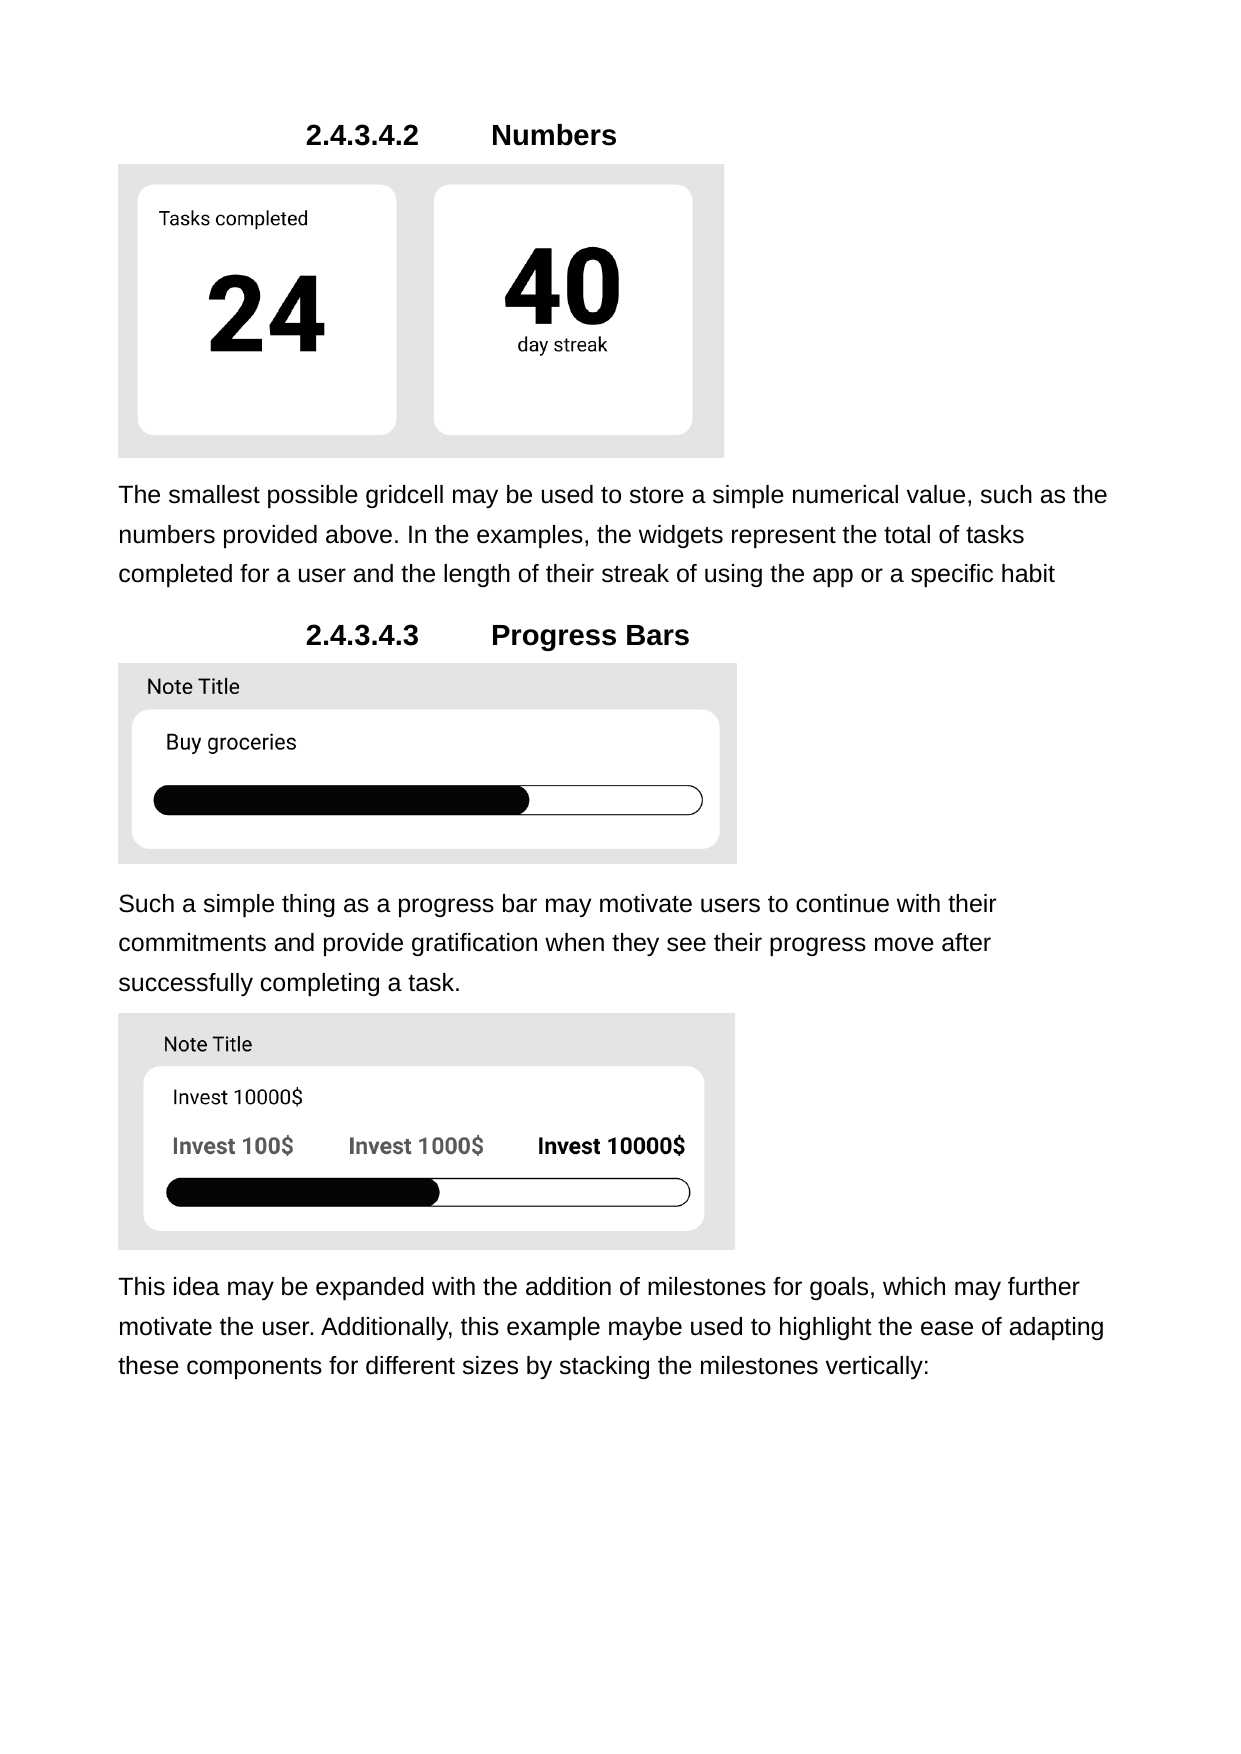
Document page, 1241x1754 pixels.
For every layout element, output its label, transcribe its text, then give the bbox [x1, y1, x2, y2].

list Such a simple thing as a progress bar may motivate users to continue with their commitments and provide gratification when they see their progress move after successfully completing a task. [118, 889, 1122, 997]
subtitle Numbers [306, 118, 1122, 152]
subtitle Progress Bars [306, 618, 1122, 651]
list This idea may be expanded with the addition of milestones for goals, which may further motivate the user. Additionally, this example maybe used to highlight the ease of adapting these components for different sizes by stacking the milestones vertically: [118, 1272, 1122, 1380]
list The smallest possible gridcell may be used to store a simple numerical value, such as the numbers provided above. In the examples, the widgets represent the total of tasks completed for a user and the length of their streak of using the app or a specific habit [118, 480, 1122, 588]
picture [118, 663, 737, 864]
picture [118, 1013, 736, 1250]
picture [118, 164, 725, 458]
